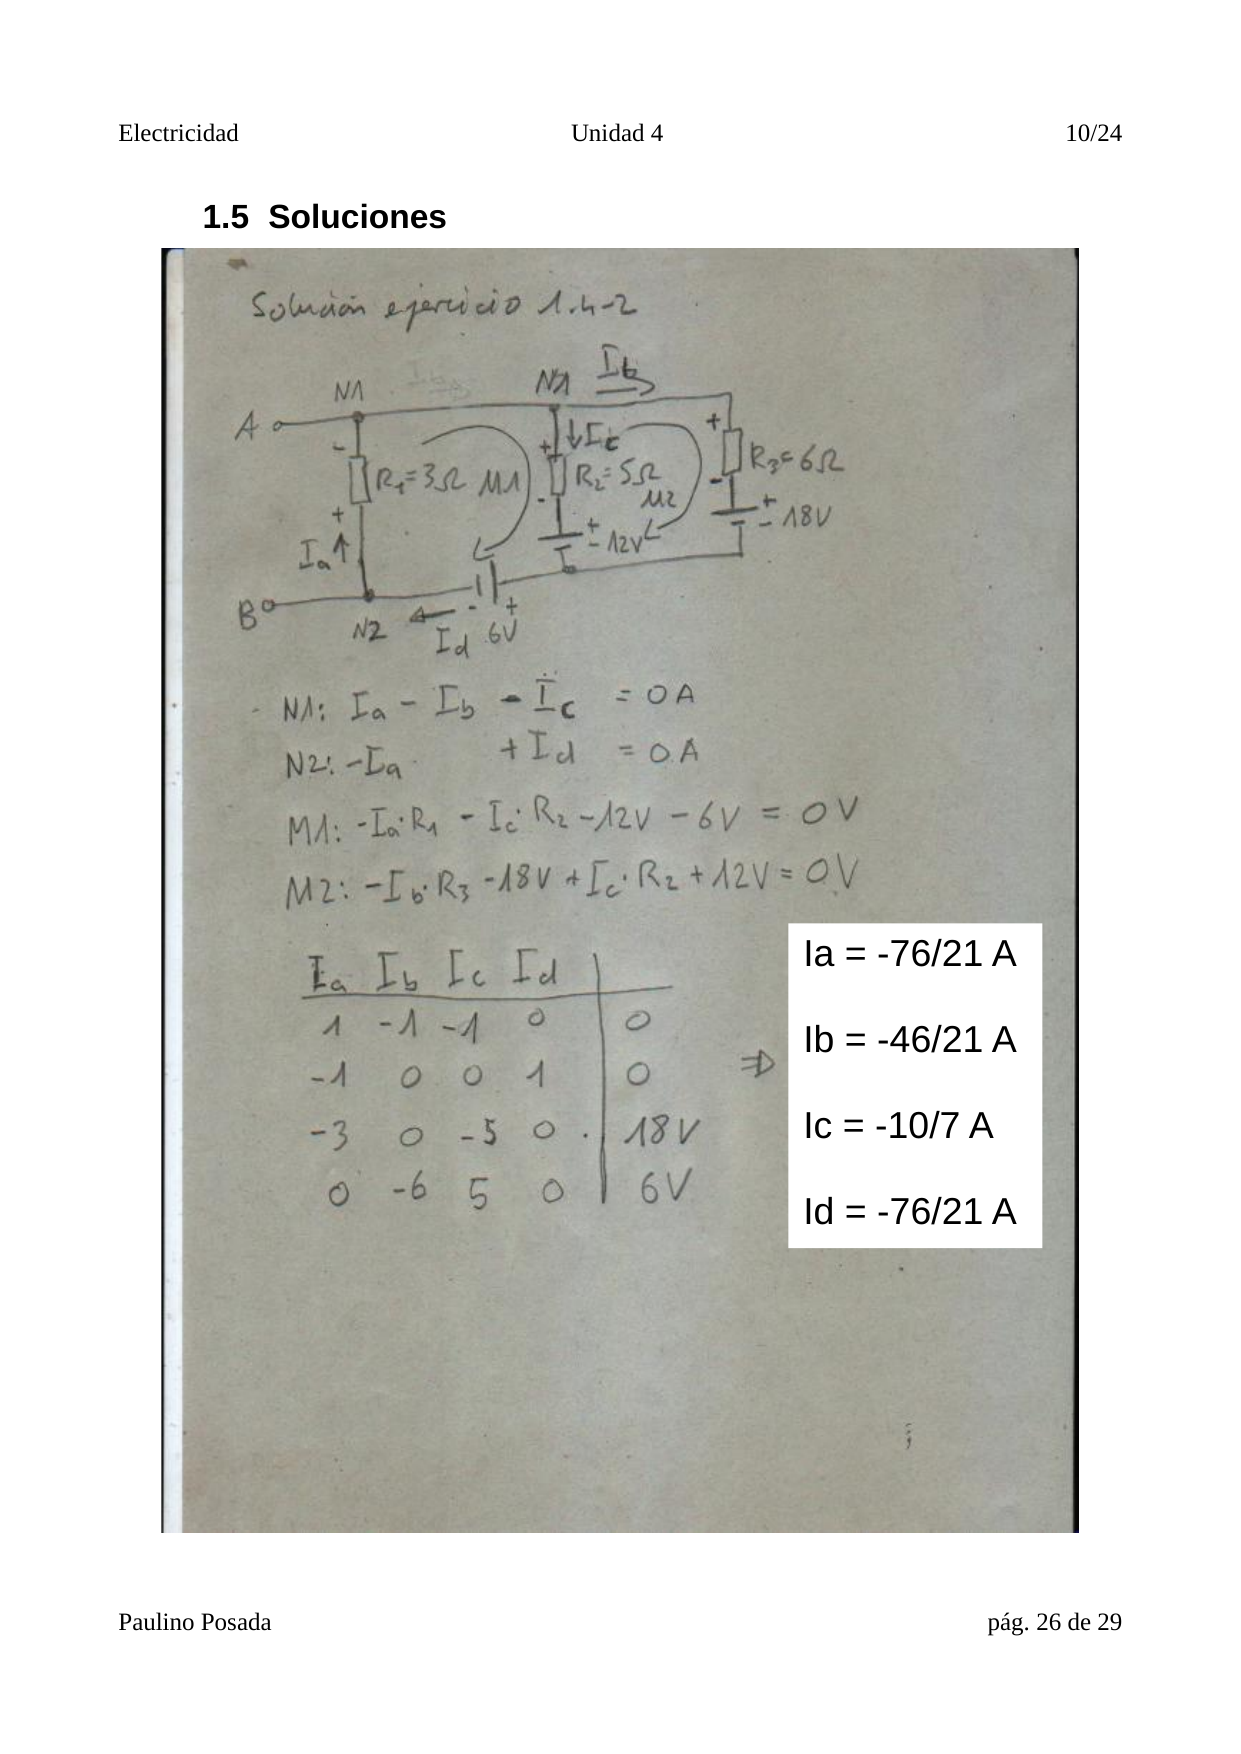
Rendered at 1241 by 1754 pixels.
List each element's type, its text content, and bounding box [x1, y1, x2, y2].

picture [161, 248, 1079, 1533]
subtitle Soluciones [193, 197, 1122, 236]
